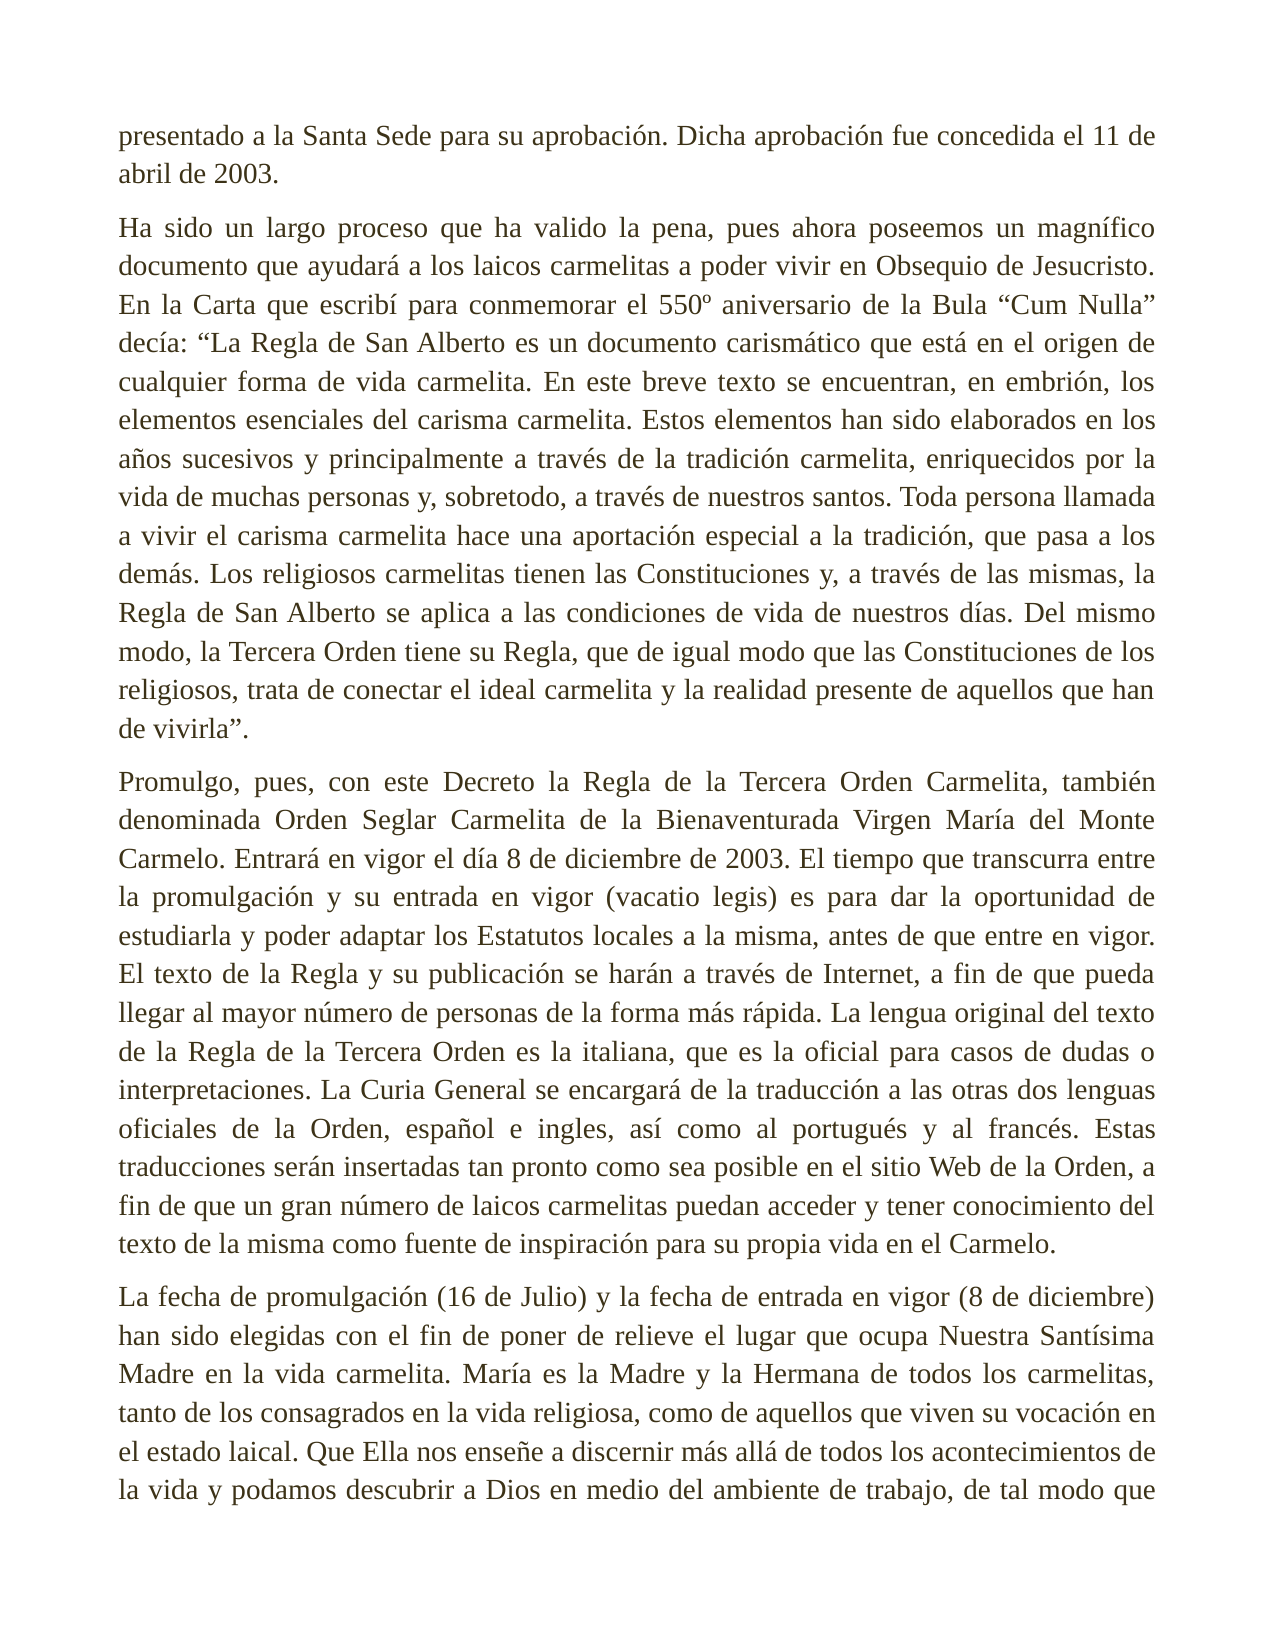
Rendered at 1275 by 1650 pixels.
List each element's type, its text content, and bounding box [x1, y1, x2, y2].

text presentado a la Santa Sede para su aprobación. Dicha aprobación fue concedida el 11 de abril de 2003. [118, 118, 1157, 190]
text Promulgo, pues, con este Decreto la Regla de la Tercera Orden Carmelita, también denominada Orden Seglar Carmelita de la Bienaventurada Virgen María del Monte Carmelo. Entrará en vigor el día 8 de diciembre de 2003. El tiempo que transcurra entre la promulgación y su entrada en vigor (vacatio legis) es para dar la oportunidad de estudiarla y poder adaptar los Estatutos locales a la misma, antes de que entre en vigor. El texto de la Regla y su publicación se harán a través de Internet, a fin de que pueda llegar al mayor número de personas de la forma más rápida. La lengua original del texto de la Regla de la Tercera Orden es la italiana, que es la oficial para casos de dudas o interpretaciones. La Curia General se encargará de la traducción a las otras dos lenguas oficiales de la Orden, español e ingles, así como al portugués y al francés. Estas traducciones serán insertadas tan pronto como sea posible en el sitio Web de la Orden, a fin de que un gran número de laicos carmelitas puedan acceder y tener conocimiento del texto de la misma como fuente de inspiración para su propia vida en el Carmelo. [118, 764, 1157, 1260]
text Ha sido un largo proceso que ha valido la pena, pues ahora poseemos un magnífico documento que ayudará a los laicos carmelitas a poder vivir en Obsequio de Jesucristo. En la Carta que escribí para conmemorar el 550º aniversario de la Bula “Cum Nulla” decía: “La Regla de San Alberto es un documento carismático que está en el origen de cualquier forma de vida carmelita. En este breve texto se encuentran, en embrión, los elementos esenciales del carisma carmelita. Estos elementos han sido elaborados en los años sucesivos y principalmente a través de la tradición carmelita, enriquecidos por la vida de muchas personas y, sobretodo, a través de nuestros santos. Toda persona llamada a vivir el carisma carmelita hace una aportación especial a la tradición, que pasa a los demás. Los religiosos carmelitas tienen las Constituciones y, a través de las mismas, la Regla de San Alberto se aplica a las condiciones de vida de nuestros días. Del mismo modo, la Tercera Orden tiene su Regla, que de igual modo que las Constituciones de los religiosos, trata de conectar el ideal carmelita y la realidad presente de aquellos que han de vivirla”. [118, 210, 1157, 744]
text La fecha de promulgación (16 de Julio) y la fecha de entrada en vigor (8 de diciembre) han sido elegidas con el fin de poner de relieve el lugar que ocupa Nuestra Santísima Madre en la vida carmelita. María es la Madre y la Hermana de todos los carmelitas, tanto de los consagrados en la vida religiosa, como de aquellos que viven su vocación en el estado laical. Que Ella nos enseñe a discernir más allá de todos los acontecimientos de la vida y podamos descubrir a Dios en medio del ambiente de trabajo, de tal modo que [118, 1279, 1157, 1506]
